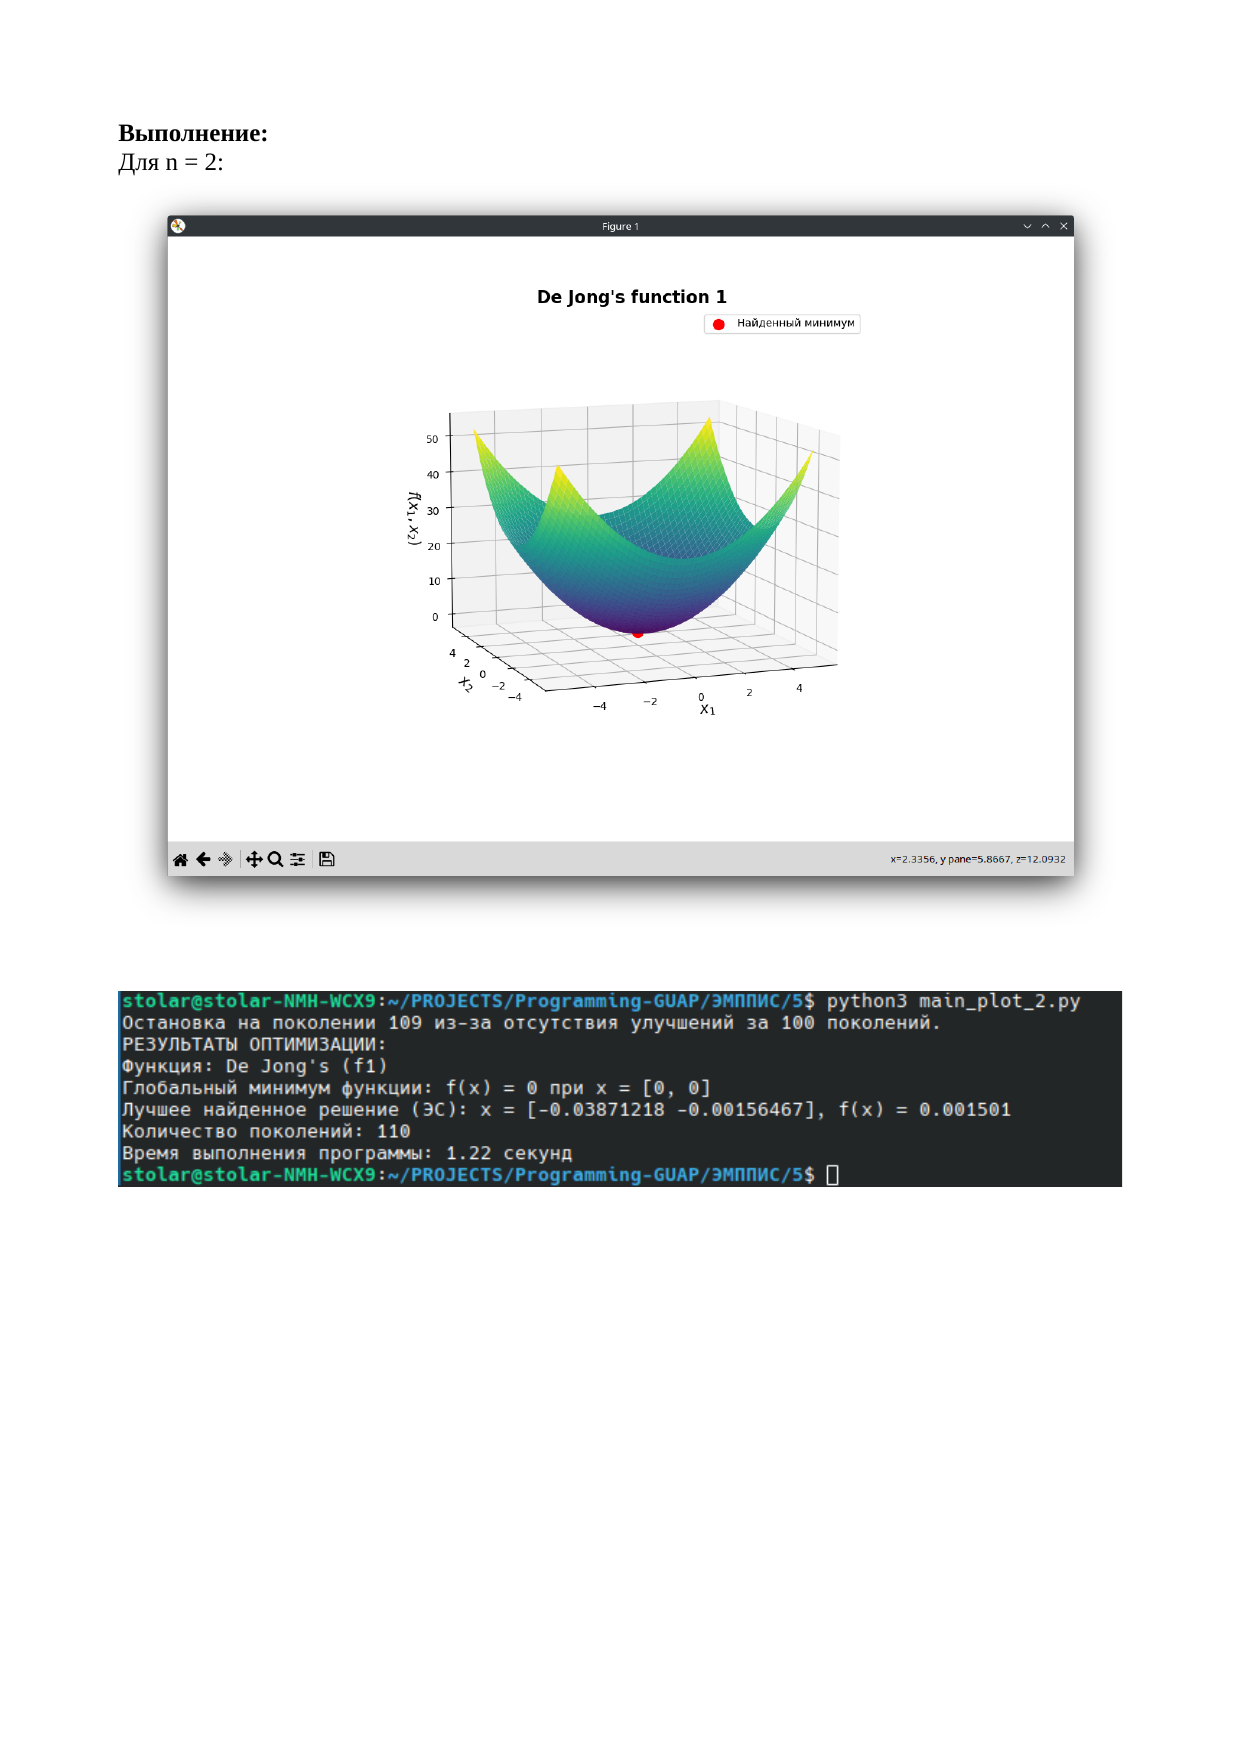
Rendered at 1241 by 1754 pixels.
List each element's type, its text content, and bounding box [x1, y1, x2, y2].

picture [118, 175, 1123, 934]
text Для n = 2: [118, 147, 1122, 175]
picture [118, 991, 1123, 1187]
text Выполнение: [118, 118, 1122, 147]
